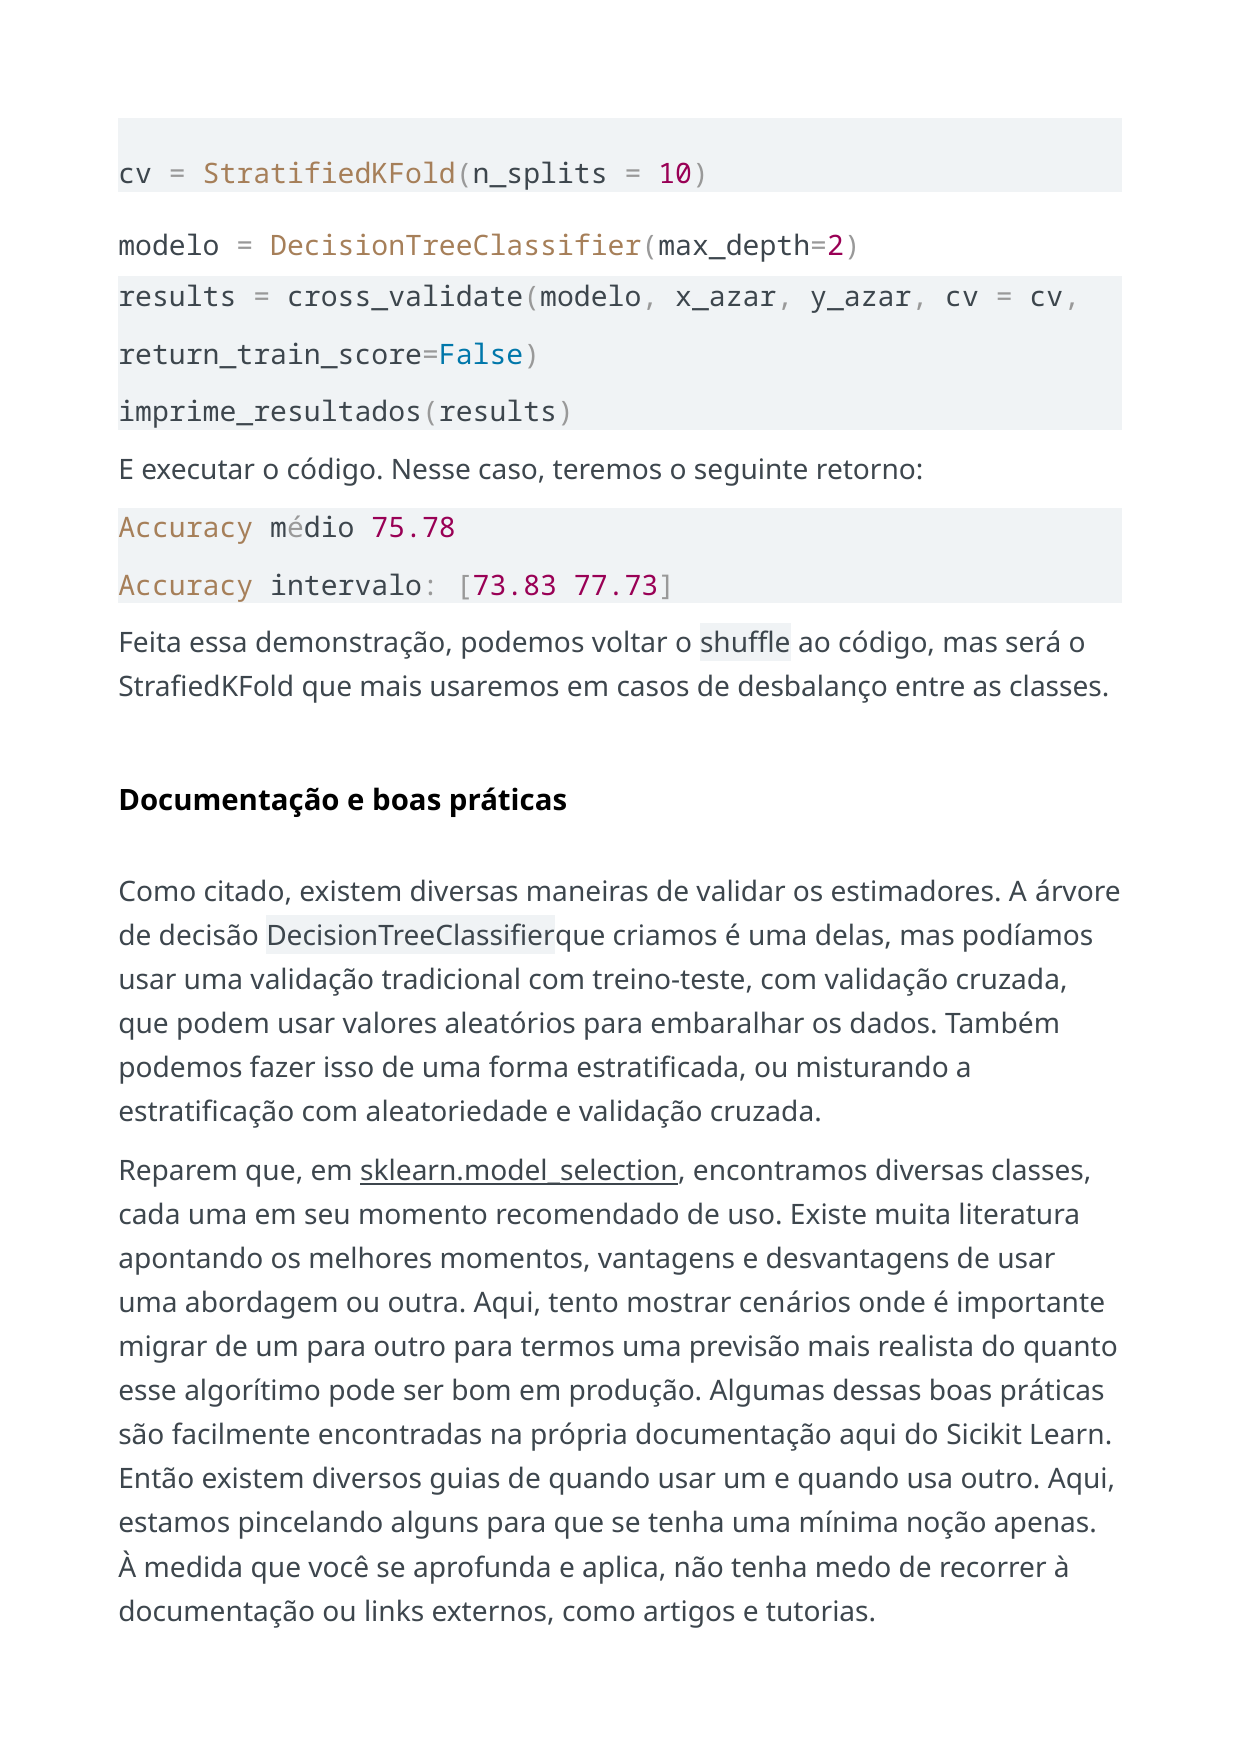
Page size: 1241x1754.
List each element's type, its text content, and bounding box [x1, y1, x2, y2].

text imprime_resultados(results) [118, 391, 1122, 430]
text Feita essa demonstração, podemos voltar o shuffle ao código, mas será o StrafiedKFold que mais usaremos em casos de desbalanço entre as classes. [118, 623, 1122, 705]
text Accuracy intervalo: [73.83 77.73] [118, 565, 1122, 603]
text Como citado, existem diversas maneiras de validar os estimadores. A árvore de decisão DecisionTreeClassifierque criamos é uma delas, mas podíamos usar uma validação tradicional com treino-teste, com validação cruzada, que podem usar valores aleatórios para embaralhar os dados. Também podemos fazer isso de uma forma estratificada, ou misturando a estratificação com aleatoriedade e validação cruzada. [118, 832, 1122, 1130]
text Accuracy médio 75.78 [118, 508, 1122, 546]
subtitle Documentação e boas práticas [118, 779, 1122, 819]
text E executar o código. Nesse caso, teremos o seguinte retorno: [118, 449, 1122, 487]
text Reparem que, em sklearn.model_selection, encontramos diversas classes, cada uma em seu momento recomendado de uso. Existe muita literatura apontando os melhores momentos, vantagens e desvantagens de usar uma abordagem ou outra. Aqui, tento mostrar cenários onde é importante migrar de um para outro para termos uma previsão mais realista do quanto esse algorítimo pode ser bom em produção. Algumas dessas boas práticas são facilmente encontradas na própria documentação aqui do Sicikit Learn. [118, 1150, 1122, 1453]
subtitle modelo = DecisionTreeClassifier(max_depth=2) [118, 226, 1122, 264]
text cv = StratifiedKFold(n_splits = 10) [118, 153, 1122, 192]
text Então existem diversos guias de quando usar um e quando usa outro. Aqui, estamos pincelando alguns para que se tenha uma mínima noção apenas. À medida que você se aprofunda e aplica, não tenha medo de recorrer à documentação ou links externos, como artigos e tutorias. [118, 1459, 1122, 1629]
text results = cross_validate(modelo, x_azar, y_azar, cv = cv, return_train_score=False) [118, 276, 1122, 372]
